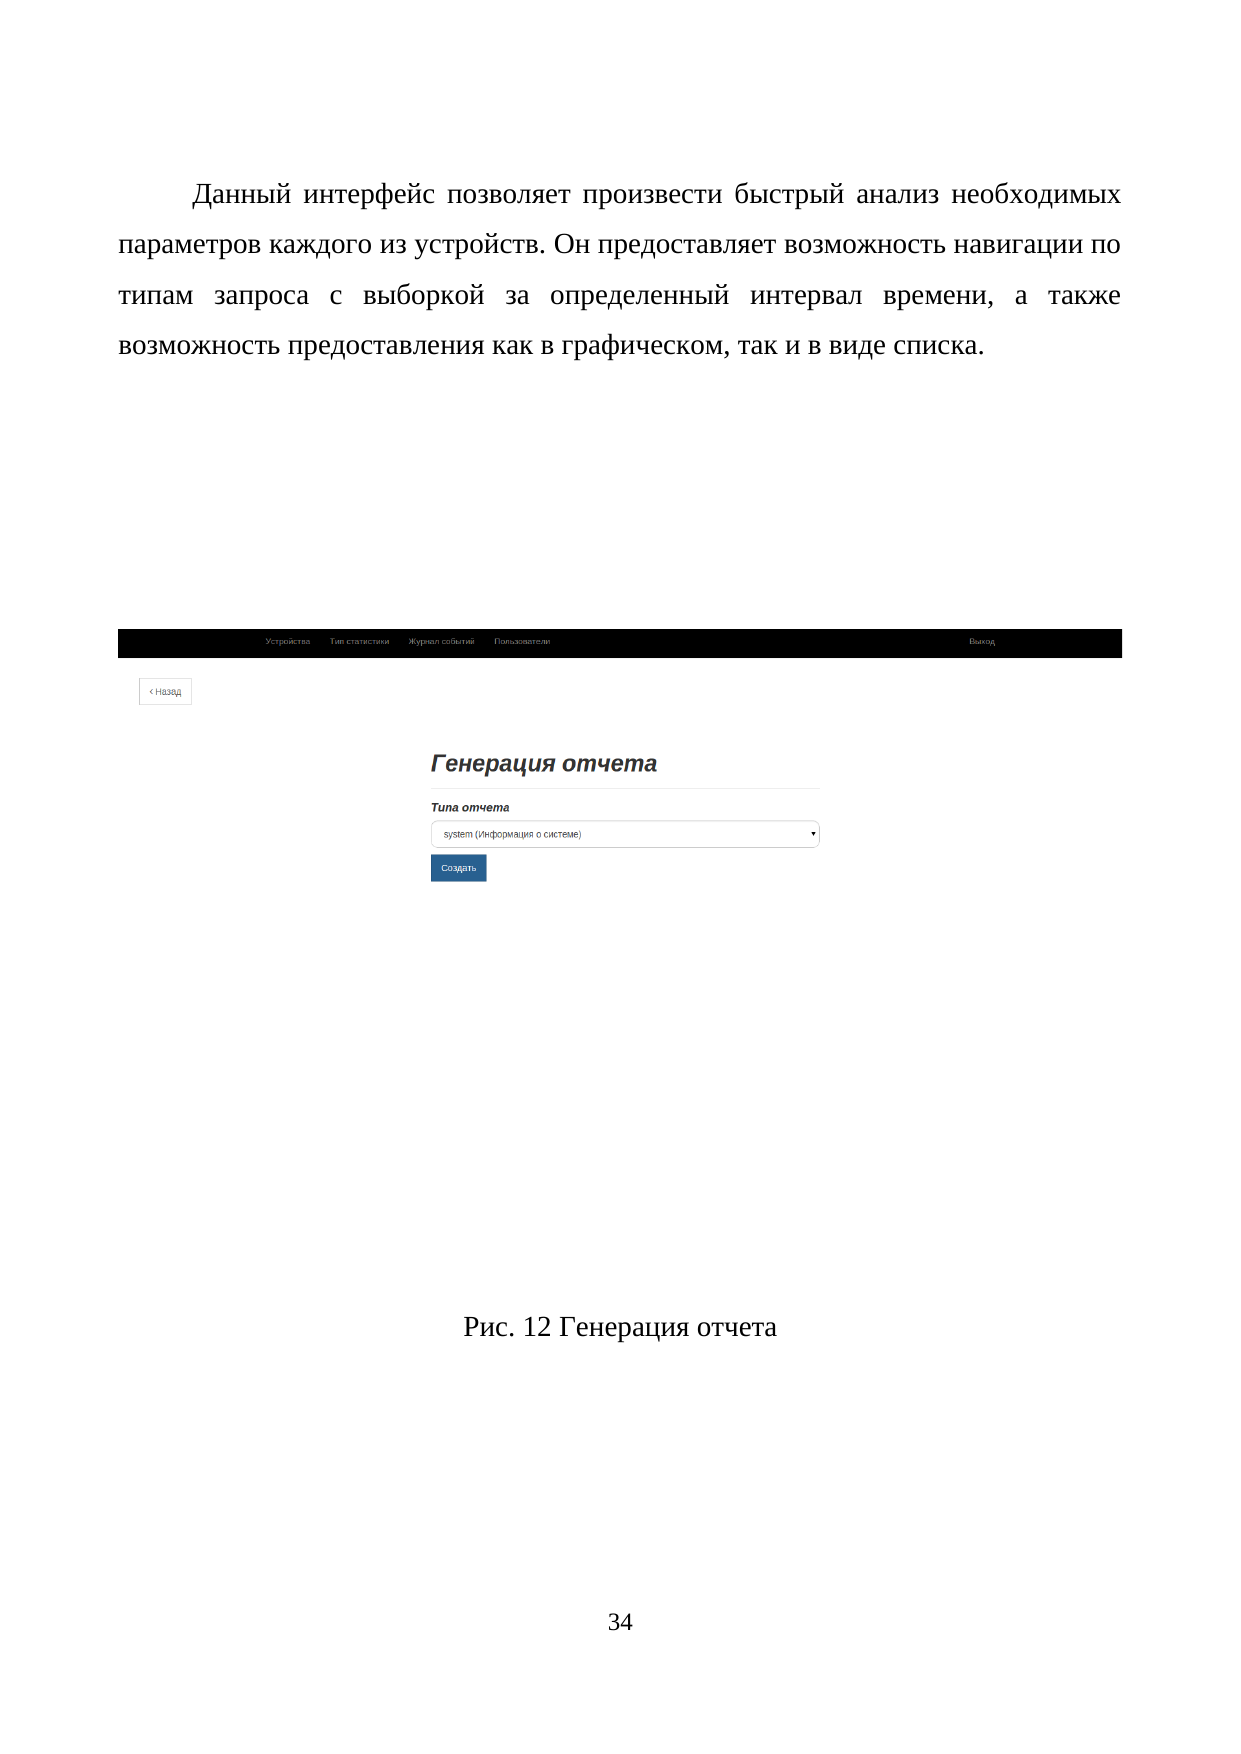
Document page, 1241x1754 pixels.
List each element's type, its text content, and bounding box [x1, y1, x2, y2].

text Данный интерфейс позволяет произвести быстрый анализ необходимых параметров каждого из устройств. Он предоставляет возможность навигации по типам запроса с выборкой за определенный интервал времени, а также возможность предоставления как в графическом, так и в виде списка. [118, 176, 1122, 361]
picture [118, 629, 1123, 1293]
text Рис. 12 Генерация отчета [118, 1293, 1122, 1343]
